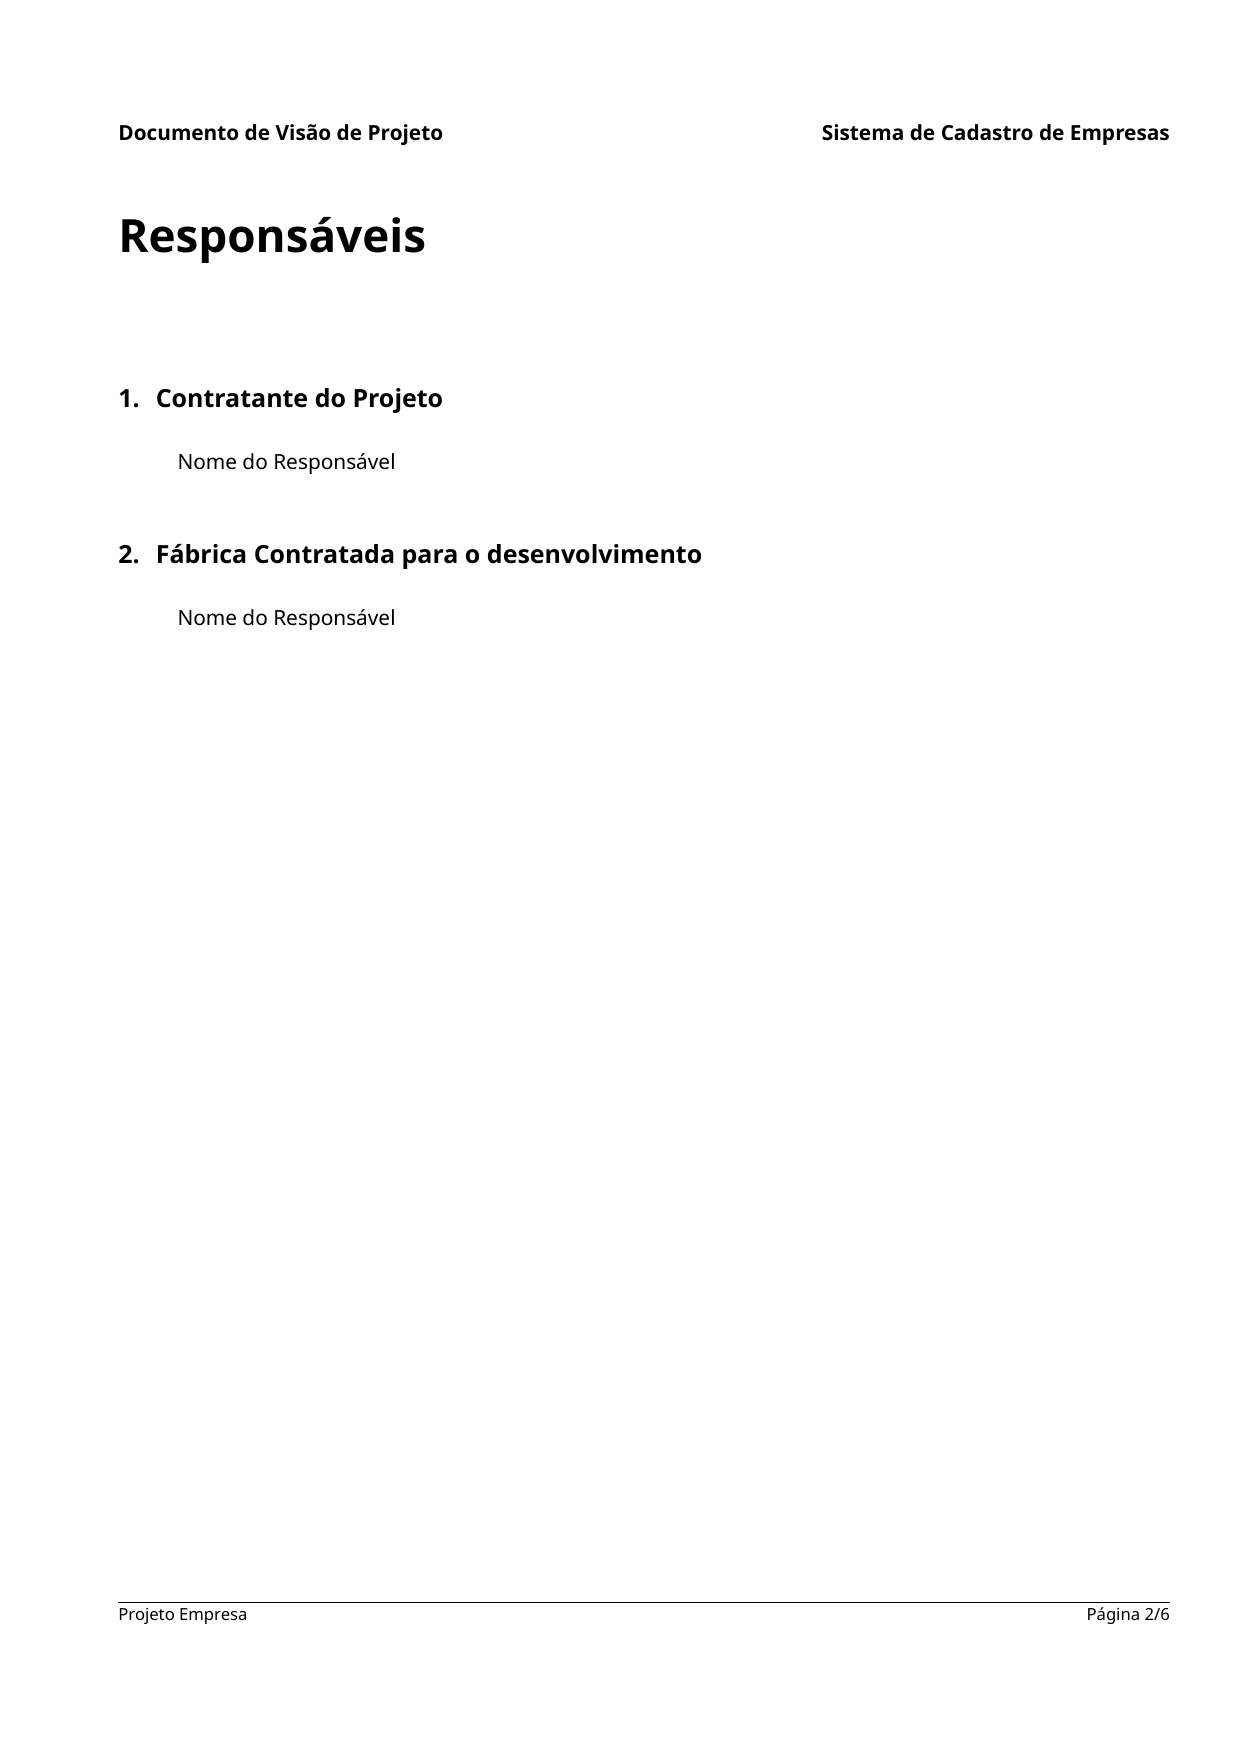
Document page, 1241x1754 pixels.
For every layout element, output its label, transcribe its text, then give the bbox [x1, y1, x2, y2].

list Contratante do Projeto [118, 381, 1170, 415]
list Fábrica Contratada para o desenvolvimento [118, 537, 1170, 571]
text Nome do Responsável [177, 447, 1170, 476]
text Nome do Responsável [177, 603, 1170, 632]
text Responsáveis [118, 204, 1170, 266]
